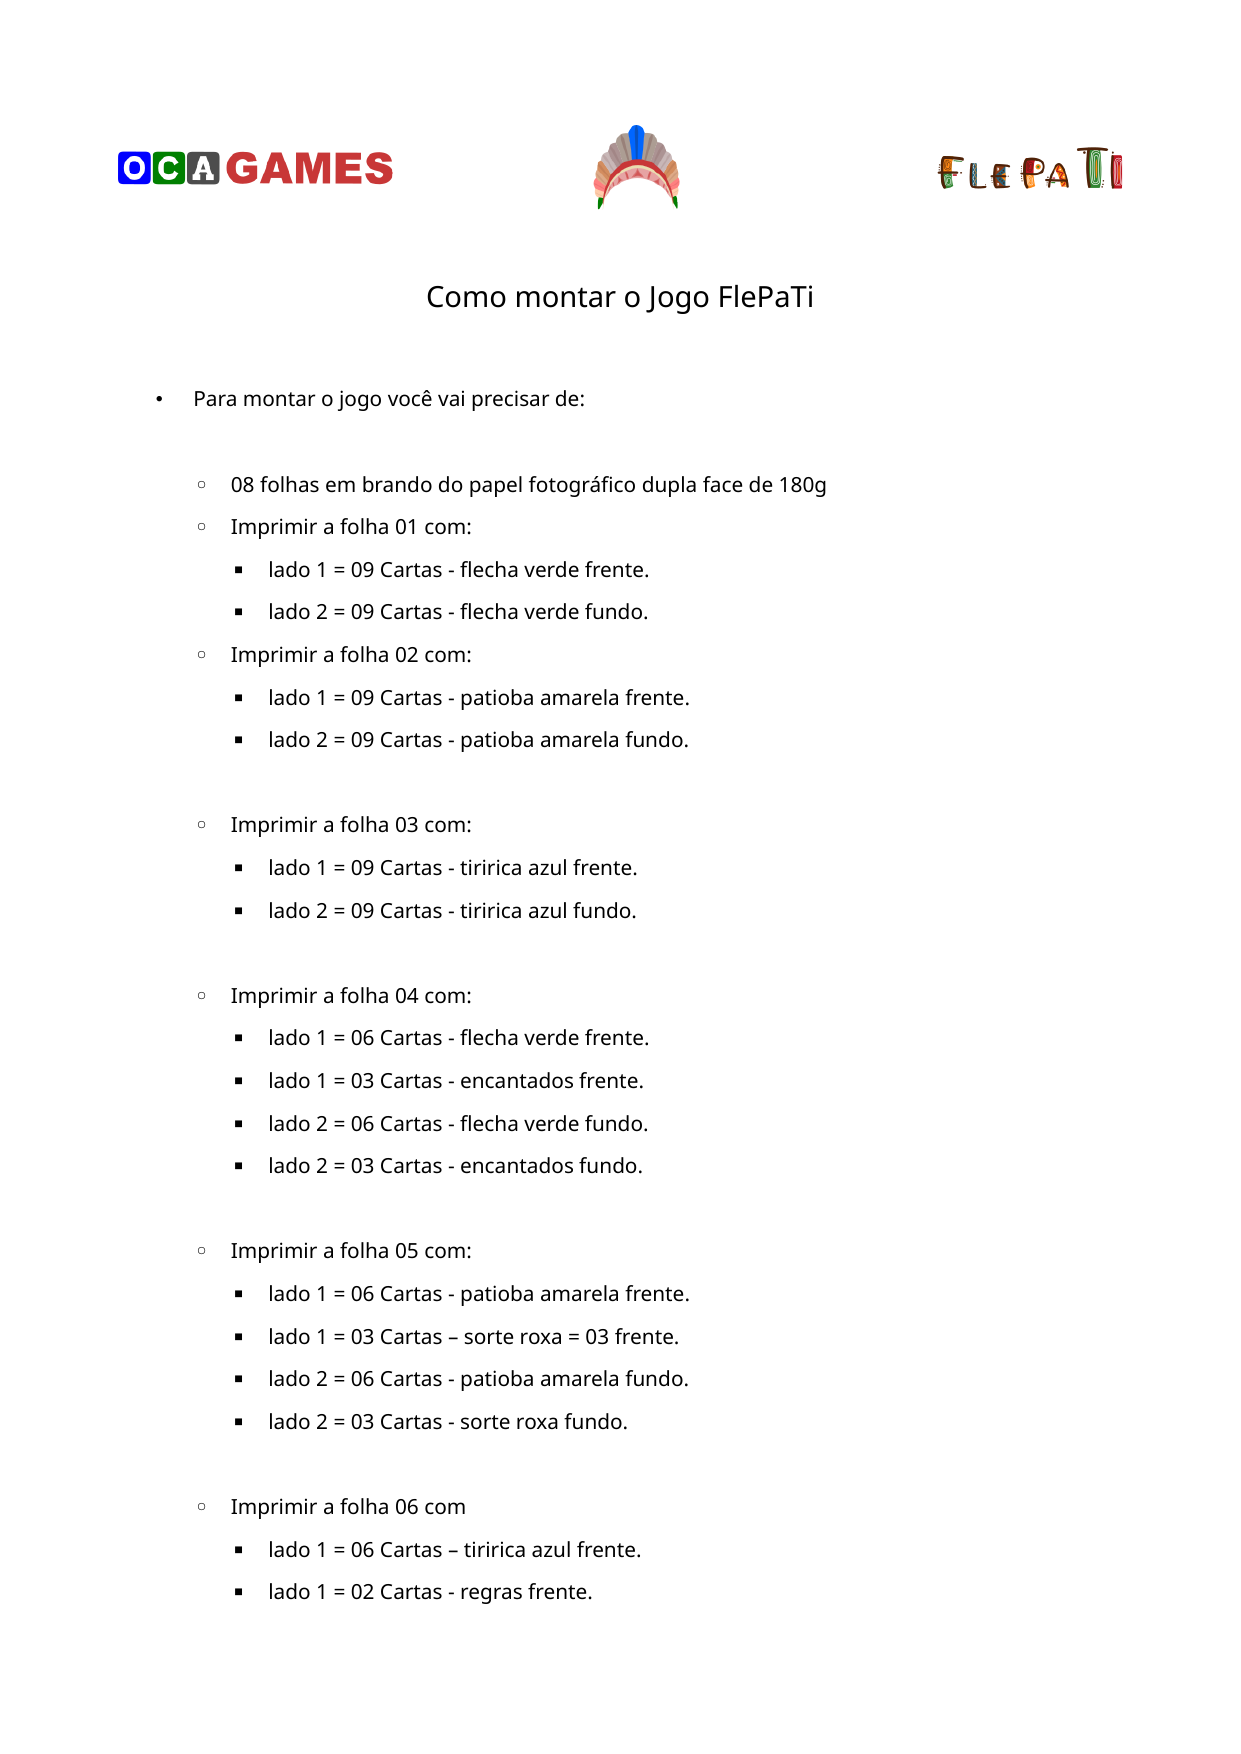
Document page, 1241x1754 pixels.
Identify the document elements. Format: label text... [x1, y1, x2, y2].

list Imprimir a folha 03 com: [193, 811, 1122, 839]
list Imprimir a folha 04 com: [193, 981, 1122, 1009]
list lado 2 = 06 Cartas - flecha verde fundo. [231, 1109, 1122, 1137]
list Imprimir a folha 02 com: [193, 640, 1122, 668]
list Para montar o jogo você vai precisar de: [156, 384, 1122, 413]
picture [118, 125, 1123, 210]
list lado 2 = 03 Cartas - sorte roxa fundo. [231, 1407, 1122, 1435]
list Imprimir a folha 01 com: [193, 512, 1122, 541]
list lado 2 = 09 Cartas - flecha verde fundo. [231, 597, 1122, 626]
list lado 1 = 09 Cartas - patioba amarela frente. [231, 683, 1122, 711]
list lado 2 = 09 Cartas - tiririca azul fundo. [231, 896, 1122, 924]
list lado 1 = 02 Cartas - regras frente. [231, 1577, 1122, 1606]
list 08 folhas em brando do papel fotográfico dupla face de 180g [193, 470, 1122, 498]
list lado 1 = 06 Cartas - patioba amarela frente. [231, 1279, 1122, 1308]
list lado 1 = 09 Cartas - tiririca azul frente. [231, 853, 1122, 882]
list lado 2 = 03 Cartas - encantados fundo. [231, 1151, 1122, 1180]
list lado 1 = 06 Cartas – tiririca azul frente. [231, 1535, 1122, 1563]
text Como montar o Jogo FlePaTi [118, 277, 1122, 316]
list lado 2 = 09 Cartas - patioba amarela fundo. [231, 725, 1122, 754]
list lado 2 = 06 Cartas - patioba amarela fundo. [231, 1364, 1122, 1393]
list lado 1 = 06 Cartas - flecha verde frente. [231, 1023, 1122, 1052]
list lado 1 = 09 Cartas - flecha verde frente. [231, 555, 1122, 583]
list lado 1 = 03 Cartas – sorte roxa = 03 frente. [231, 1322, 1122, 1350]
list lado 1 = 03 Cartas - encantados frente. [231, 1066, 1122, 1094]
list Imprimir a folha 06 com [193, 1492, 1122, 1521]
list Imprimir a folha 05 com: [193, 1237, 1122, 1265]
